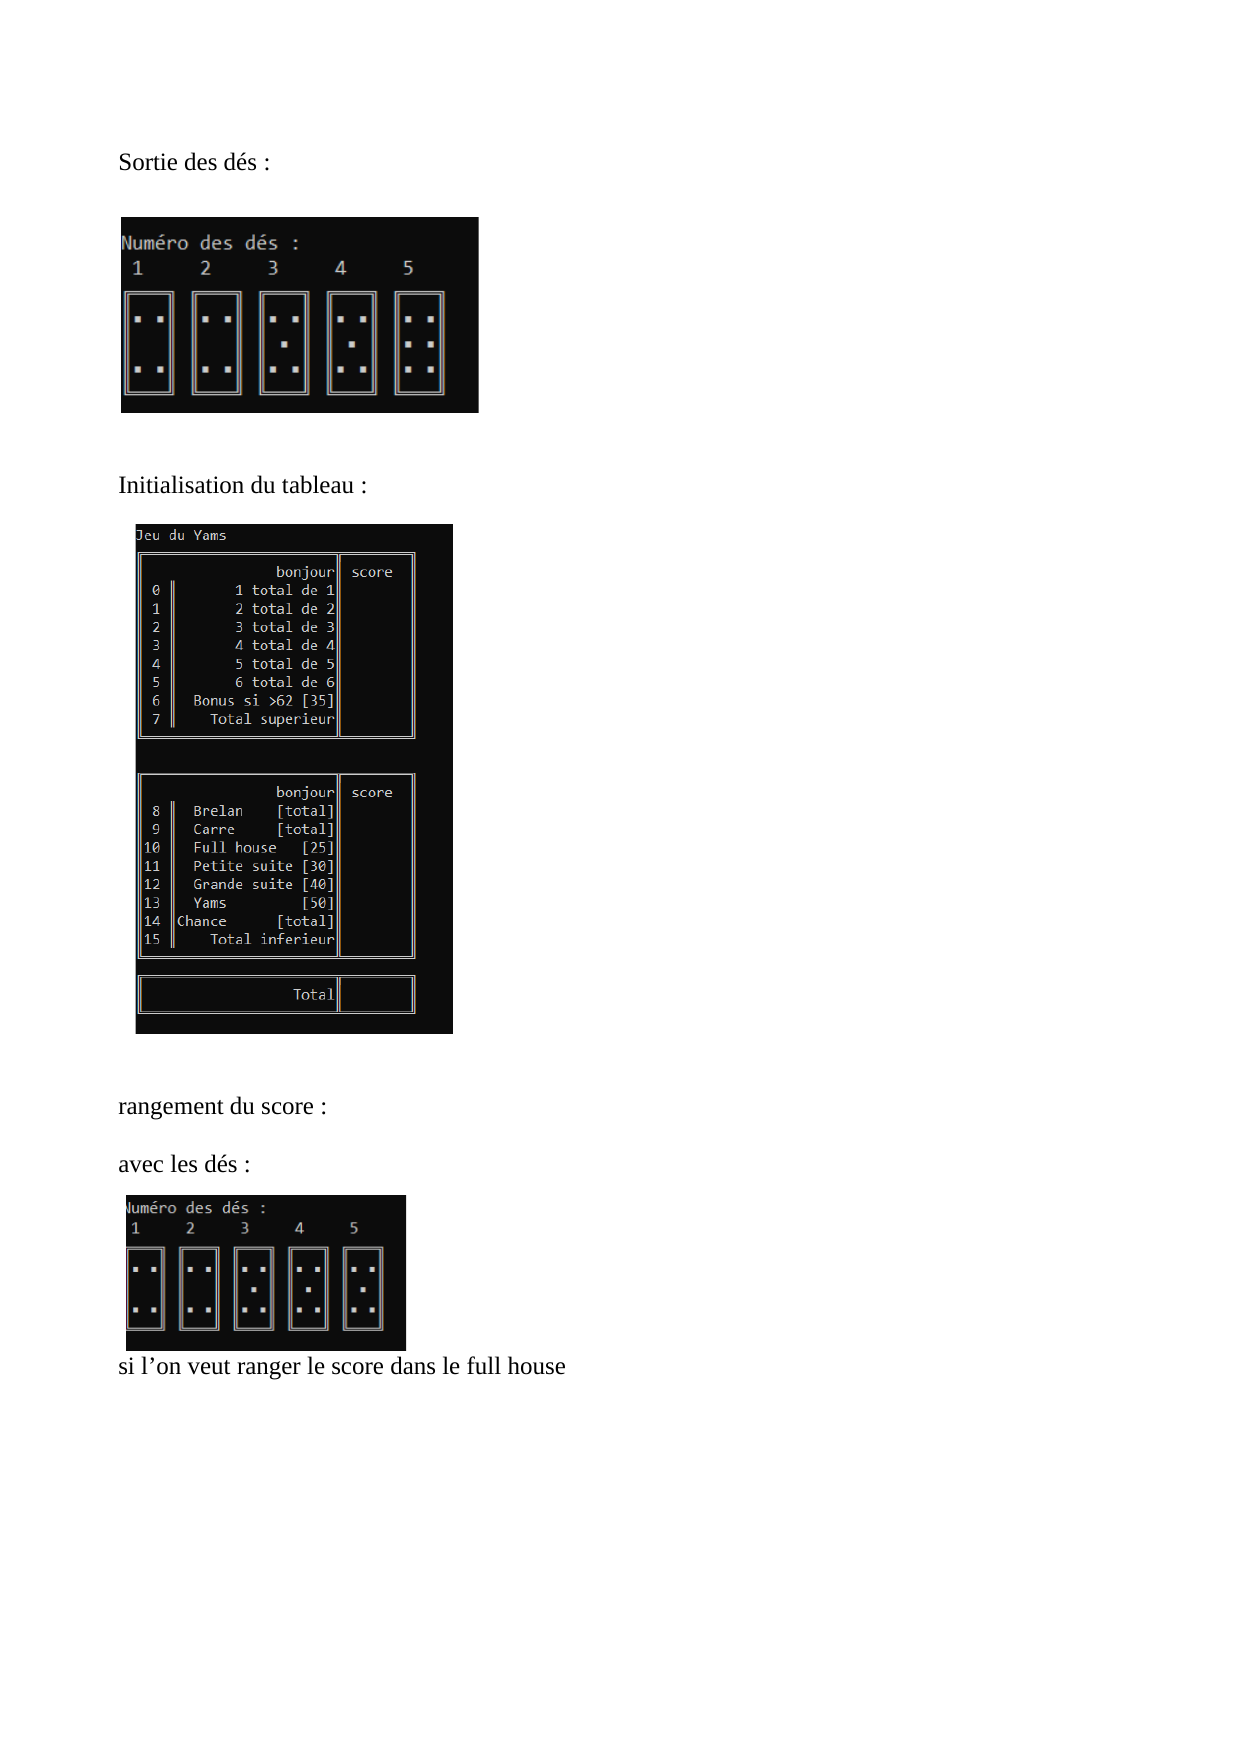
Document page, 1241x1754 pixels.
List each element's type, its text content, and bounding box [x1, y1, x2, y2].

picture [121, 217, 479, 413]
text rangement du score : [118, 1091, 1122, 1120]
text avec les dés : [118, 1149, 1122, 1178]
picture [126, 1195, 407, 1351]
text si l’on veut ranger le score dans le full house [118, 1178, 1122, 1379]
text Sortie des dés : [118, 147, 1122, 176]
picture [135, 524, 453, 1034]
text Initialisation du tableau : [118, 470, 1122, 499]
